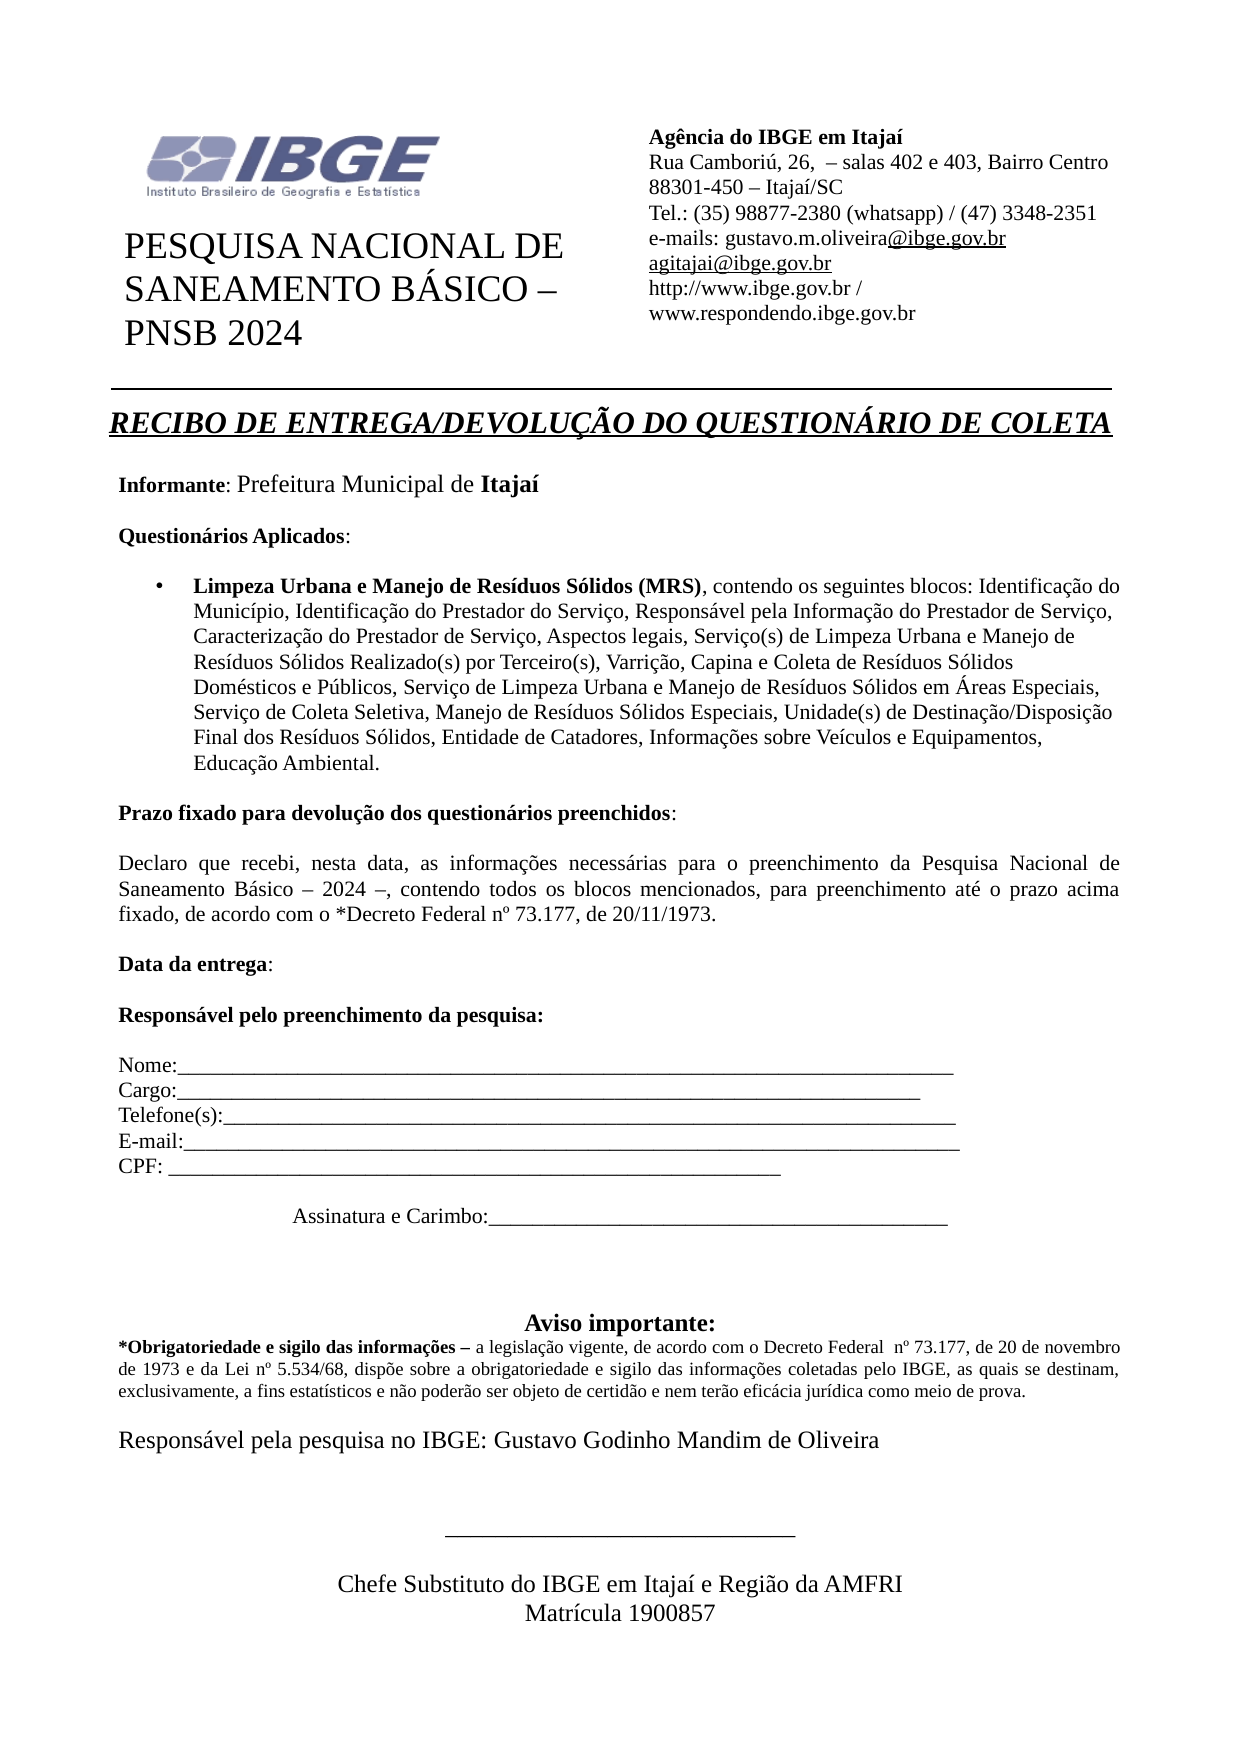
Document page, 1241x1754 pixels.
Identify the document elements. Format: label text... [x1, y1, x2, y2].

text Assinatura e Carimbo:__________________________________________ [118, 1203, 1122, 1228]
text RECIBO DE ENTREGA/DEVOLUÇÃO DO QUESTIONÁRIO DE COLETA [99, 404, 1122, 440]
text Informante: Prefeitura Municipal de Itajaí [118, 469, 1122, 497]
text Declaro que recebi, nesta data, as informações necessárias para o preenchimento da Pesquisa Nacional de Saneamento Básico – 2024 –, contendo todos os blocos mencionados, para preenchimento até o prazo acima fixado, de acordo com o *Decreto Federal nº 73.177, de 20/11/1973. [118, 850, 1122, 926]
text Prazo fixado para devolução dos questionários preenchidos: [118, 800, 1122, 825]
text E-mail:_______________________________________________________________________ [118, 1128, 1122, 1153]
text Chefe Substituto do IBGE em Itajaí e Região da AMFRI [118, 1569, 1122, 1598]
text *Obrigatoriedade e sigilo das informações – a legislação vigente, de acordo com o Decreto Federal nº 73.177, de 20 de novembro de 1973 e da Lei nº 5.534/68, dispõe sobre a obrigatoriedade e sigilo das informações coletadas pelo IBGE, as quais se destinam, exclusivamente, a fins estatísticos e não poderão ser objeto de certidão e nem terão eficácia jurídica como meio de prova. [118, 1336, 1122, 1401]
list Limpeza Urbana e Manejo de Resíduos Sólidos (MRS), contendo os seguintes blocos: Identificação do Município, Identificação do Prestador do Serviço, Responsável pela Informação do Prestador de Serviço, Caracterização do Prestador de Serviço, Aspectos legais, Serviço(s) de Limpeza Urbana e Manejo de Resíduos Sólidos Realizado(s) por Terceiro(s), Varrição, Capina e Coleta de Resíduos Sólidos Domésticos e Públicos, Serviço de Limpeza Urbana e Manejo de Resíduos Sólidos em Áreas Especiais, Serviço de Coleta Seletiva, Manejo de Resíduos Sólidos Especiais, Unidade(s) de Destinação/Disposição Final dos Resíduos Sólidos, Entidade de Catadores, Informações sobre Veículos e Equipamentos, Educação Ambiental. [156, 573, 1122, 775]
table_header [111, 390, 1112, 404]
text Nome:_______________________________________________________________________ [118, 1052, 1122, 1077]
text Aviso importante: [118, 1308, 1122, 1336]
text Cargo:____________________________________________________________________ [118, 1077, 1122, 1102]
text ____________________________ [118, 1511, 1122, 1540]
text Matrícula 1900857 [118, 1598, 1122, 1626]
text Data da entrega: [118, 951, 1122, 976]
text CPF: ________________________________________________________ [118, 1153, 1122, 1178]
table_header Agência do IBGE em Itajaí Rua Camboriú, 26, – salas 402 e 403, Bairro Centro 88301-450 – Itajaí/SC Tel.: (35) 98877-2380 (whatsapp) / (47) 3348-2351 e-mails: gustavo.m.oliveira@ibge.gov.br agitajai@ibge.gov.br http://www.ibge.gov.br / www.respondendo.ibge.gov.br [643, 118, 1122, 359]
table_header PESQUISA NACIONAL DE SANEAMENTO BÁSICO – PNSB 2024 [118, 118, 643, 359]
text Responsável pela pesquisa no IBGE: Gustavo Godinho Mandim de Oliveira [118, 1425, 1122, 1454]
picture [140, 132, 445, 201]
text Questionários Aplicados: [118, 523, 1122, 548]
text Responsável pelo preenchimento da pesquisa: [118, 1002, 1122, 1027]
text Telefone(s):___________________________________________________________________ [118, 1102, 1122, 1128]
